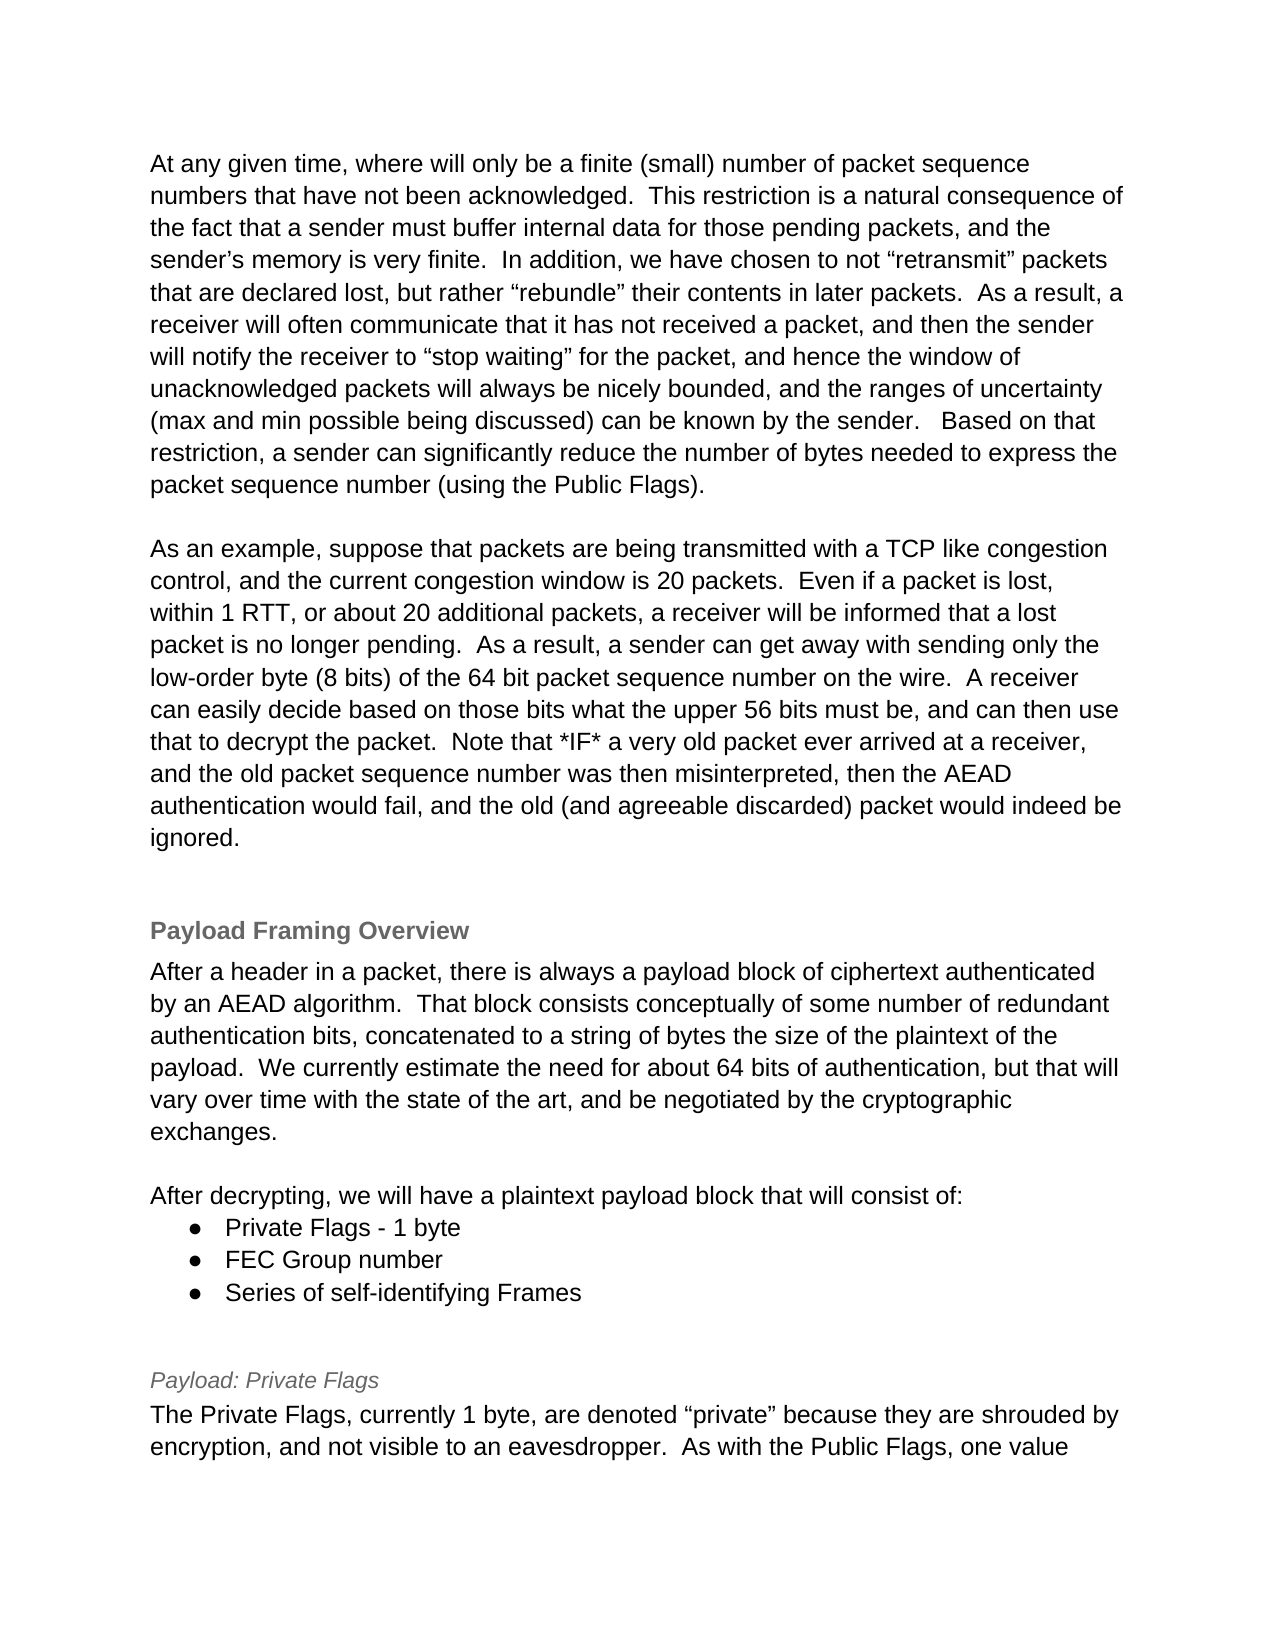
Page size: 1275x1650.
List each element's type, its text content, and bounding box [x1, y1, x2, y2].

list Series of self-identifying Frames [187, 1278, 1125, 1306]
text At any given time, where will only be a finite (small) number of packet sequence numbers that have not been acknowledged. This restriction is a natural consequence of the fact that a sender must buffer internal data for those pending packets, and the sender’s memory is very finite. In addition, we have chosen to not “retransmit” packets that are declared lost, but rather “rebundle” their contents in later packets. As a result, a receiver will often communicate that it has not received a packet, and then the sender will notify the receiver to “stop waiting” for the packet, and hence the window of unacknowledged packets will always be nicely bounded, and the ranges of uncertainty (max and min possible being discussed) can be known by the sender. Based on that restriction, a sender can significantly reduce the number of bytes needed to express the packet sequence number (using the Public Flags). [150, 150, 1125, 499]
text As an example, suppose that packets are being transmitted with a TCP like congestion control, and the current congestion window is 20 packets. Even if a packet is lost, within 1 RTT, or about 20 additional packets, a receiver will be informed that a lost packet is no longer pending. As a result, a sender can get away with sending only the low-order byte (8 bits) of the 64 bit packet sequence number on the wire. A receiver can easily decide based on those bits what the upper 56 bits must be, and can then use that to decrypt the packet. Note that *IF* a very old packet ever arrived at a receiver, and the old packet sequence number was then misinterpreted, then the AEAD authentication would fail, and the old (and agreeable discarded) packet would indeed be ignored. [150, 535, 1125, 852]
subtitle Payload Framing Overview [150, 917, 1125, 945]
text After decrypting, we will have a plaintext payload block that will consist of: [150, 1182, 1125, 1210]
text After a header in a packet, there is always a payload block of ciphertext authenticated by an AEAD algorithm. That block consists conceptually of some number of redundant authentication bits, concatenated to a string of bytes the size of the plaintext of the payload. We currently estimate the need for about 64 bits of authentication, but that will vary over time with the state of the art, and be negotiated by the cryptographic exchanges. [150, 957, 1125, 1146]
list FEC Group number [187, 1246, 1125, 1274]
list Private Flags - 1 byte [187, 1214, 1125, 1242]
subtitle Payload: Private Flags [150, 1367, 1125, 1393]
text The Private Flags, currently 1 byte, are denoted “private” because they are shrouded by encryption, and not visible to an eavesdropper. As with the Public Flags, one value [150, 1401, 1125, 1461]
